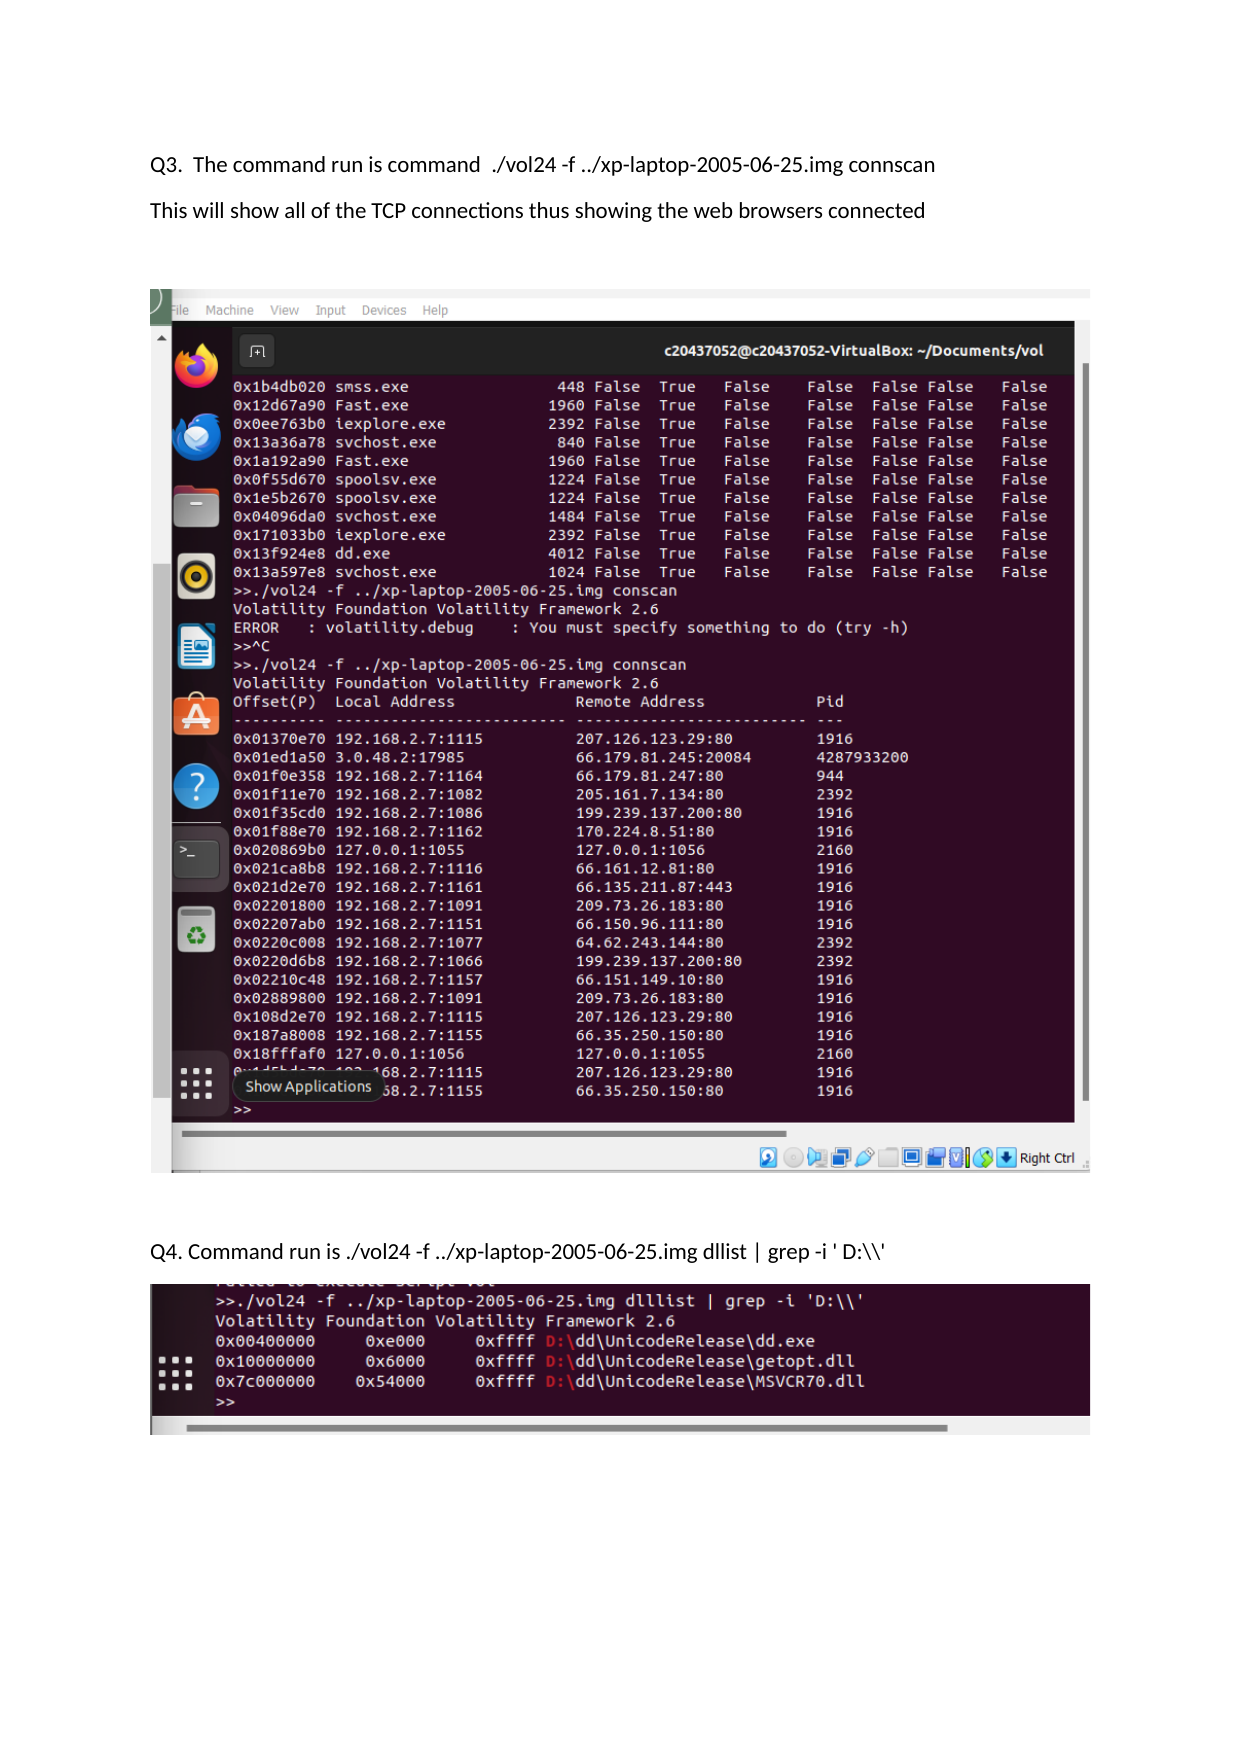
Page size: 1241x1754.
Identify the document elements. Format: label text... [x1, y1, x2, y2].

text This will show all of the TCP connections thus showing the web browsers connected [150, 197, 1090, 224]
text Q4. Command run is ./vol24 -f ../xp-laptop-2005-06-25.img dllist | grep -i ' D:\\' [150, 1237, 1090, 1266]
text Q3. The command run is command ./vol24 -f ../xp-laptop-2005-06-25.img connscan [150, 150, 1090, 178]
